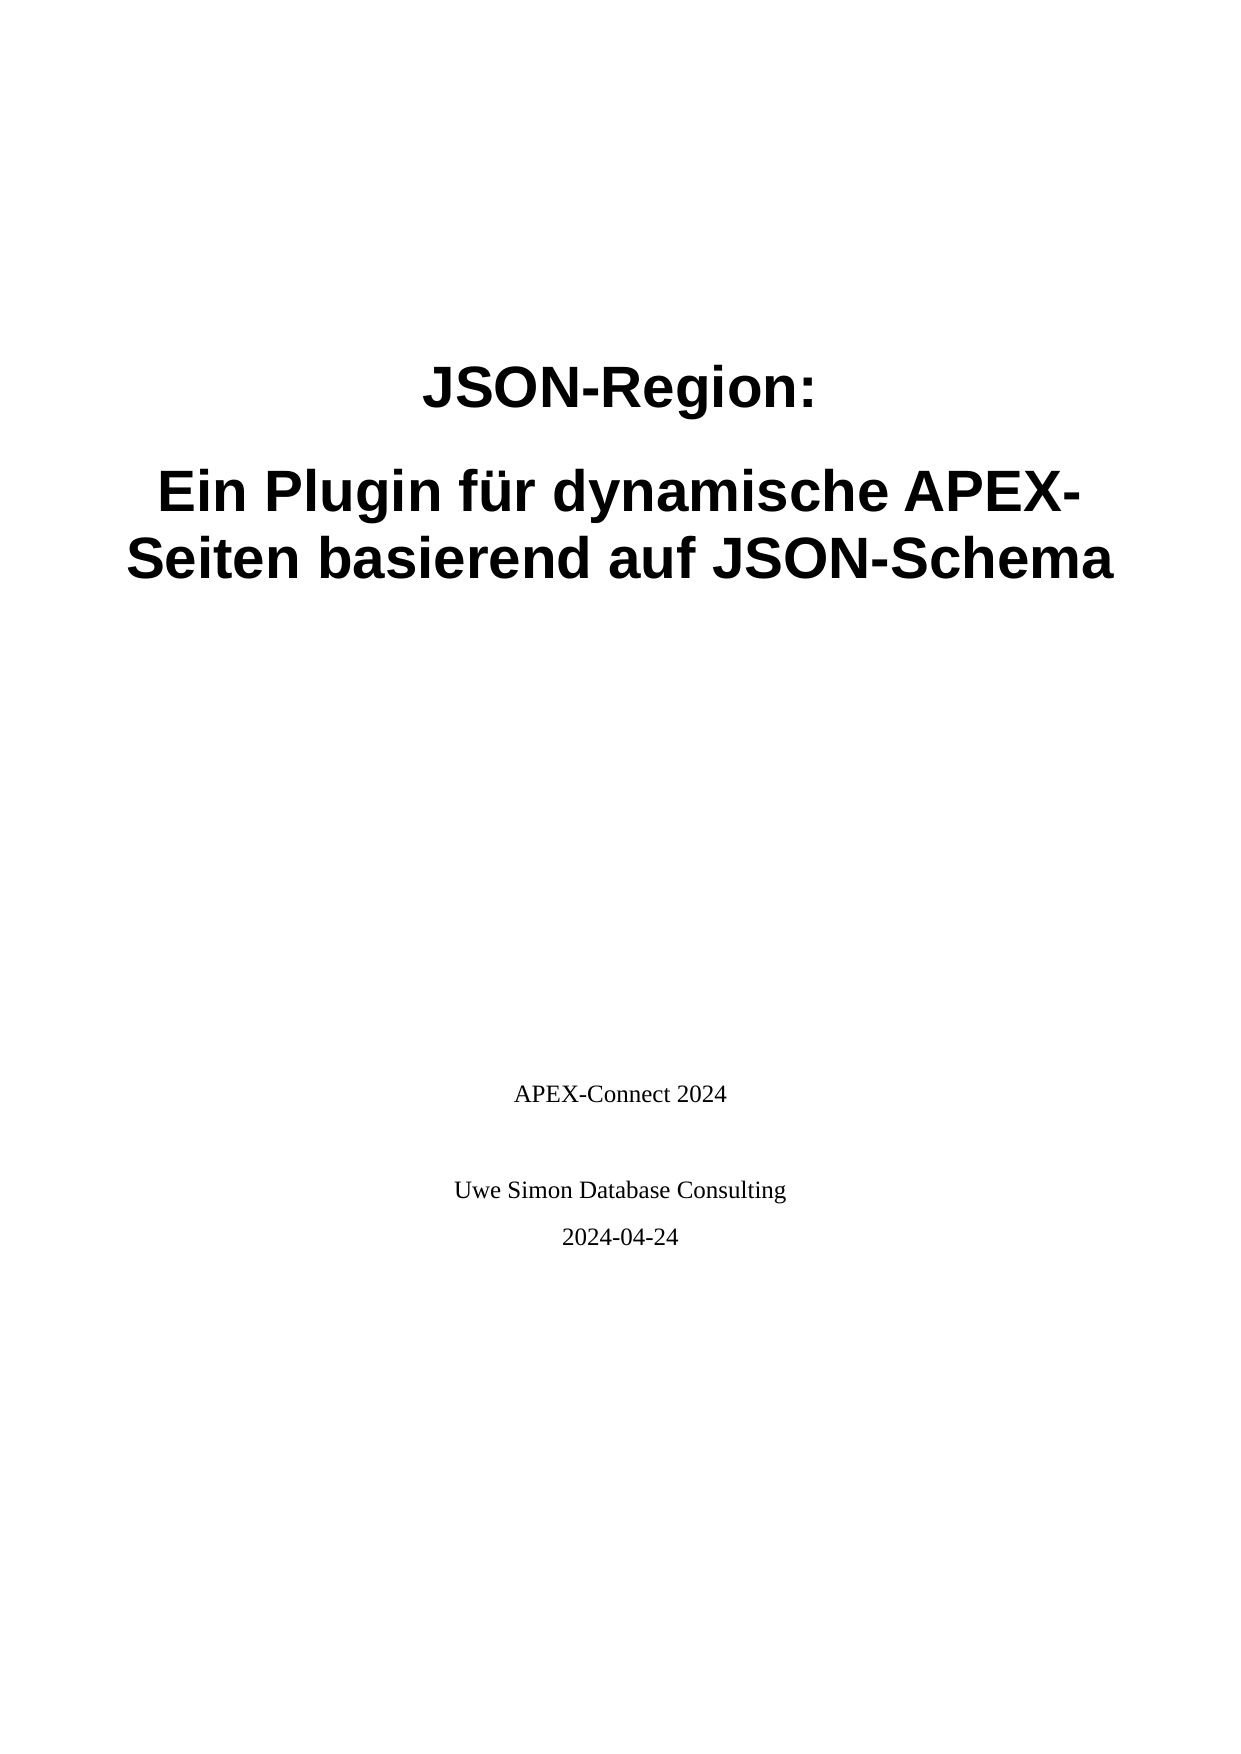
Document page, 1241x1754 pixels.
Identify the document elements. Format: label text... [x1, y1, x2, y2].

title Ein Plugin für dynamische APEX-Seiten basierend auf JSON-Schema [118, 457, 1122, 591]
text APEX-Connect 2024 [118, 1079, 1122, 1108]
title JSON-Region: [118, 352, 1122, 419]
text Uwe Simon Database Consulting [118, 1175, 1122, 1203]
text 2024-04-24 [118, 1222, 1122, 1251]
